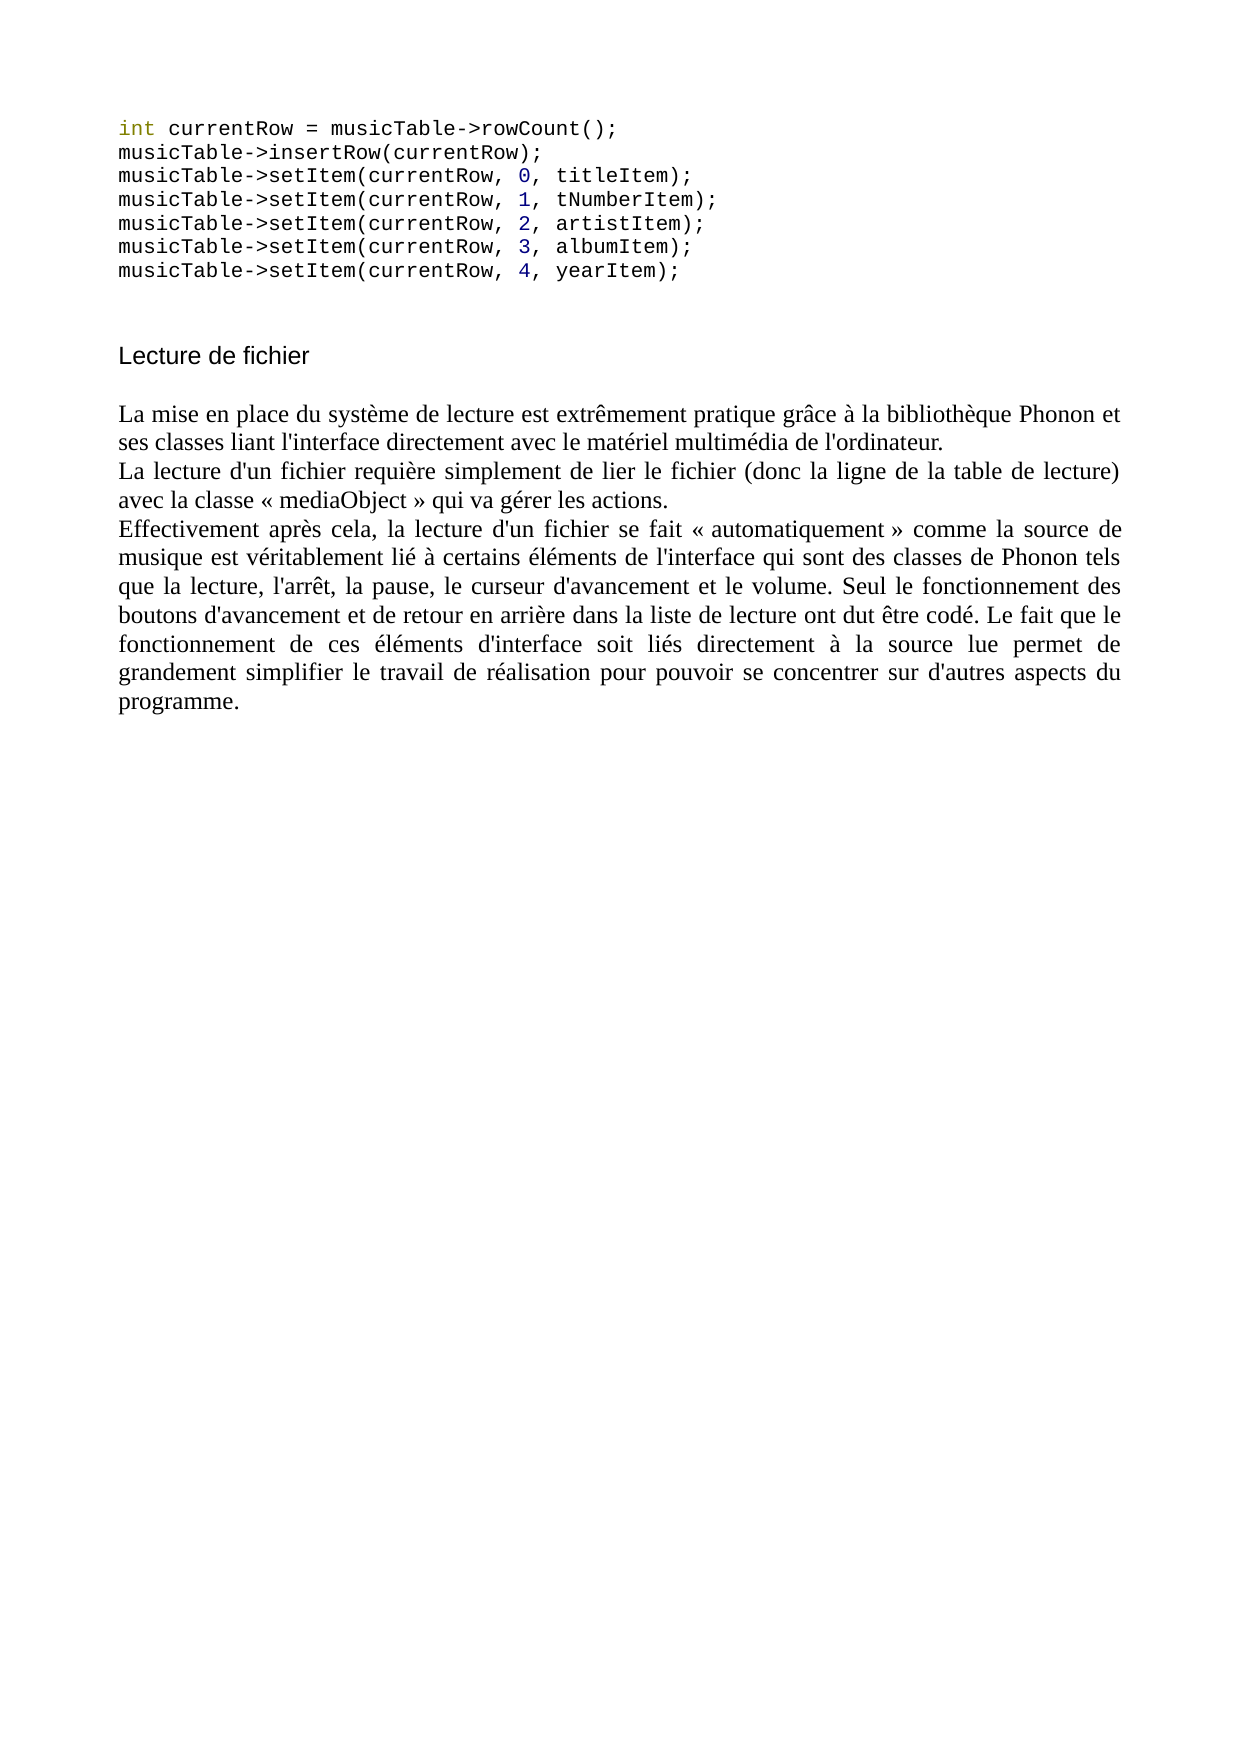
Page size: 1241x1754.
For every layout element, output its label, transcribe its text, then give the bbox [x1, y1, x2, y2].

text musicTable->setItem(currentRow, 2, artistItem); [118, 213, 1122, 236]
text La mise en place du système de lecture est extrêmement pratique grâce à la bibliothèque Phonon et ses classes liant l'interface directement avec le matériel multimédia de l'ordinateur. [118, 399, 1122, 456]
text Lecture de fichier [118, 341, 1122, 370]
text int currentRow = musicTable->rowCount(); [118, 118, 1122, 142]
text musicTable->insertRow(currentRow); [118, 142, 1122, 165]
text musicTable->setItem(currentRow, 0, titleItem); [118, 165, 1122, 189]
text musicTable->setItem(currentRow, 1, tNumberItem); [118, 189, 1122, 213]
text Effectivement après cela, la lecture d'un fichier se fait « automatiquement » comme la source de musique est véritablement lié à certains éléments de l'interface qui sont des classes de Phonon tels que la lecture, l'arrêt, la pause, le curseur d'avancement et le volume. Seul le fonctionnement des boutons d'avancement et de retour en arrière dans la liste de lecture ont dut être codé. Le fait que le fonctionnement de ces éléments d'interface soit liés directement à la source lue permet de grandement simplifier le travail de réalisation pour pouvoir se concentrer sur d'autres aspects du programme. [118, 514, 1122, 715]
text musicTable->setItem(currentRow, 4, yearItem); [118, 260, 1122, 284]
text musicTable->setItem(currentRow, 3, albumItem); [118, 236, 1122, 260]
text La lecture d'un fichier requière simplement de lier le fichier (donc la ligne de la table de lecture) avec la classe « mediaObject » qui va gérer les actions. [118, 456, 1122, 514]
